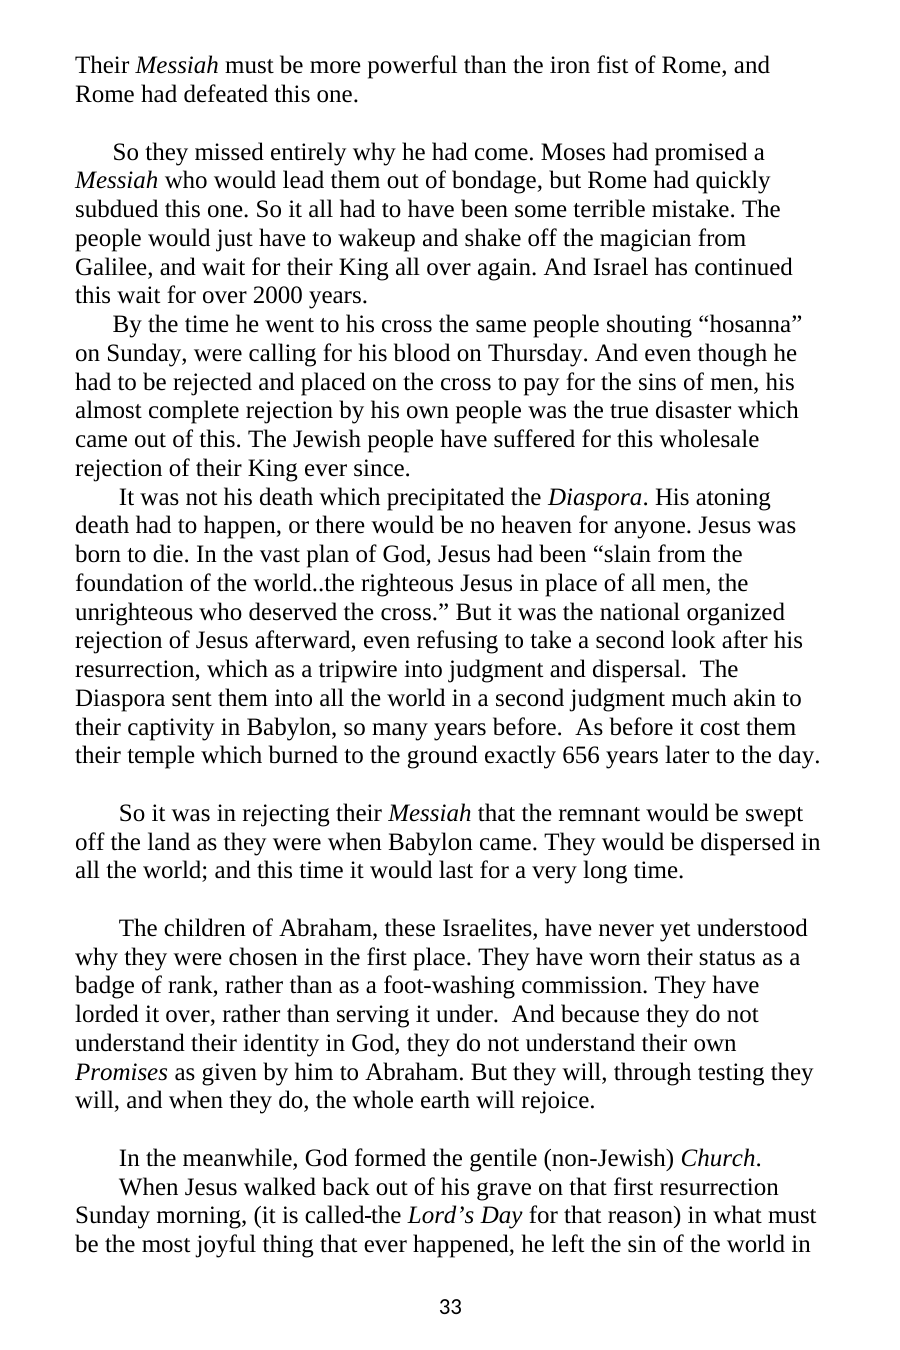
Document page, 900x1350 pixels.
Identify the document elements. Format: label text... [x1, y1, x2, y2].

text When Jesus walked back out of his grave on that first resurrection Sunday morning, (it is called the Lord’s Day for that reason) in what must be the most joyful thing that ever happened, he left the sin of the world in [75, 1172, 825, 1258]
text So it was in rejecting their Messiah that the remnant would be swept off the land as they were when Babylon came. They would be dispersed in all the world; and this time it would last for a very long time. [75, 798, 825, 884]
text It was not his death which precipitated the Diaspora. His atoning death had to happen, or there would be no heaven for anyone. Jesus was born to die. In the vast plan of God, Jesus had been “slain from the foundation of the world..the righteous Jesus in place of all men, the unrighteous who deserved the cross.” But it was the national organized rejection of Jesus afterward, even refusing to take a second look after his resurrection, which as a tripwire into judgment and dispersal. The Diaspora sent them into all the world in a second judgment much akin to their captivity in Babylon, so many years before. As before it cost them their temple which burned to the ground exactly 656 years later to the day. [75, 482, 825, 769]
text The children of Abraham, these Israelites, have never yet understood why they were chosen in the first place. They have worn their status as a badge of rank, rather than as a foot-washing commission. They have lorded it over, rather than serving it under. And because they do not understand their identity in God, they do not understand their own Promises as given by him to Abraham. But they will, through testing they will, and when they do, the whole earth will rejoice. [75, 913, 825, 1114]
text So they missed entirely why he had come. Moses had promised a Messiah who would lead them out of bondage, but Rome had quickly subdued this one. So it all had to have been some terrible mistake. The people would just have to wakeup and shake off the magician from Galilee, and wait for their King all over again. And Israel has continued this wait for over 2000 years. [75, 137, 825, 309]
text Their Messiah must be more powerful than the iron fist of Rome, and Rome had defeated this one. [75, 51, 825, 108]
text In the meanwhile, God formed the gentile (non-Jewish) Church. [75, 1143, 825, 1172]
text By the time he went to his cross the same people shouting “hosanna” on Sunday, were calling for his blood on Thursday. And even though he had to be rejected and placed on the cross to pay for the sins of men, his almost complete rejection by his own people was the true disaster which came out of this. The Jewish people have suffered for this wholesale rejection of their King ever since. [75, 309, 825, 482]
